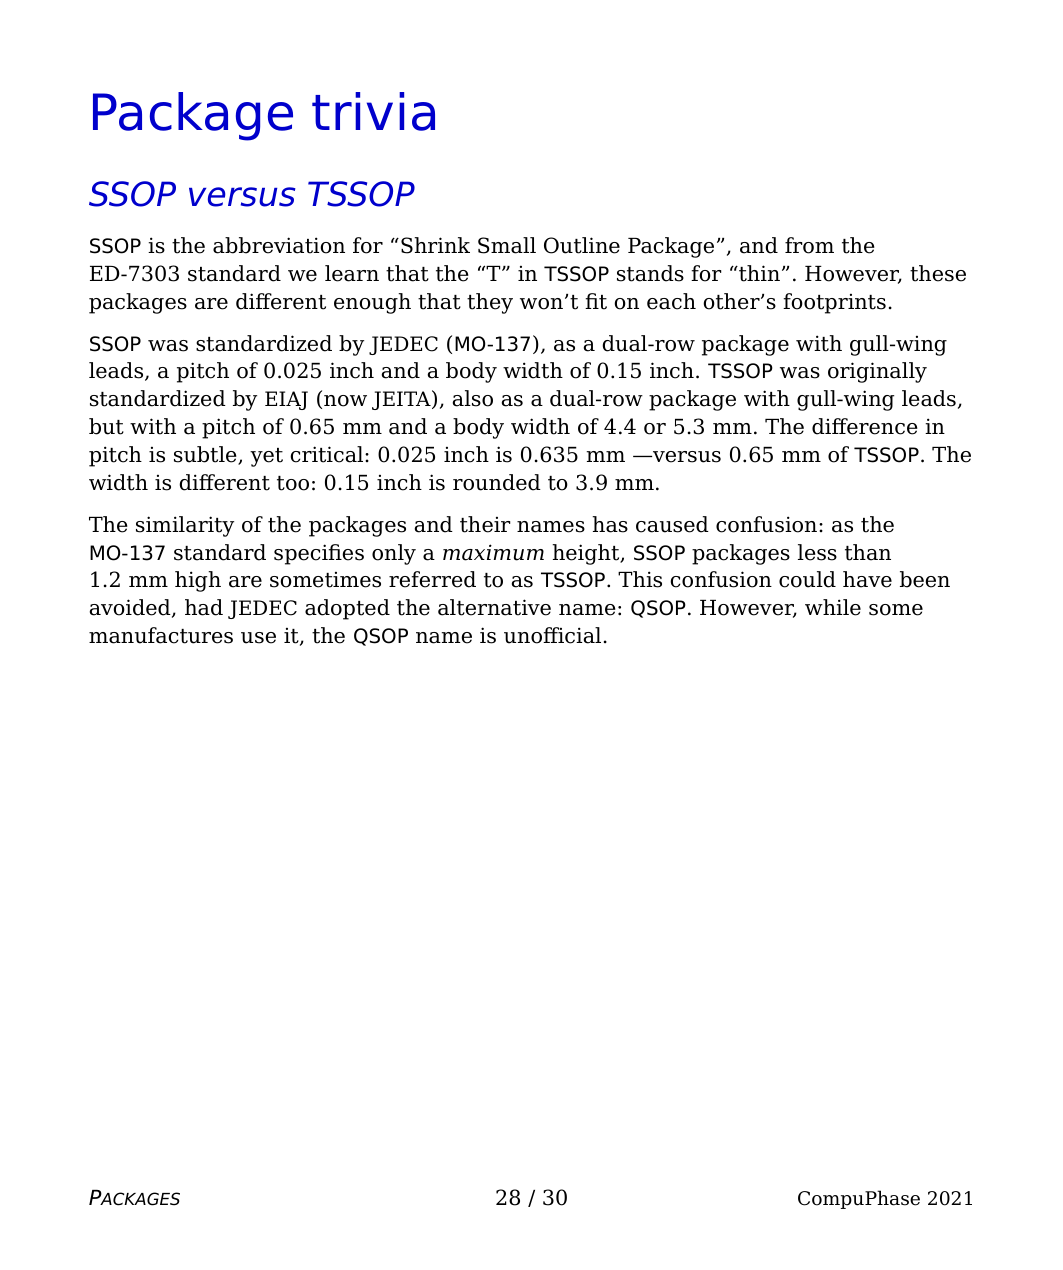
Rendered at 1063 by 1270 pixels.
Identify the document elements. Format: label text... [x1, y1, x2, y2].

text SSOP was standardized by JEDEC (MO-137), as a dual-row package with gull-wing leads, a pitch of 0.025 inch and a body width of 0.15 inch. TSSOP was originally standardized by EIAJ (now JEITA), also as a dual-row package with gull-wing leads, but with a pitch of 0.65 mm and a body width of 4.4 or 5.3 mm. The difference in pitch is subtle, yet critical: 0.025 inch is 0.635 mm —versus 0.65 mm of TSSOP. The width is different too: 0.15 inch is rounded to 3.9 mm. [88, 332, 974, 495]
subtitle Package trivia [88, 84, 974, 142]
subtitle SSOP versus TSSOP [88, 176, 974, 214]
text SSOP is the abbreviation for “Shrink Small Outline Package”, and from the ED‑7303 standard we learn that the “T” in TSSOP stands for “thin”. However, these packages are different enough that they won’t fit on each other’s footprints. [88, 234, 974, 314]
text The similarity of the packages and their names has caused confusion: as the MO‑137 standard specifies only a maximum height, SSOP packages less than 1.2 mm high are sometimes referred to as TSSOP. This confusion could have been avoided, had JEDEC adopted the alternative name: QSOP. However, while some manufactures use it, the QSOP name is unofficial. [88, 513, 974, 648]
